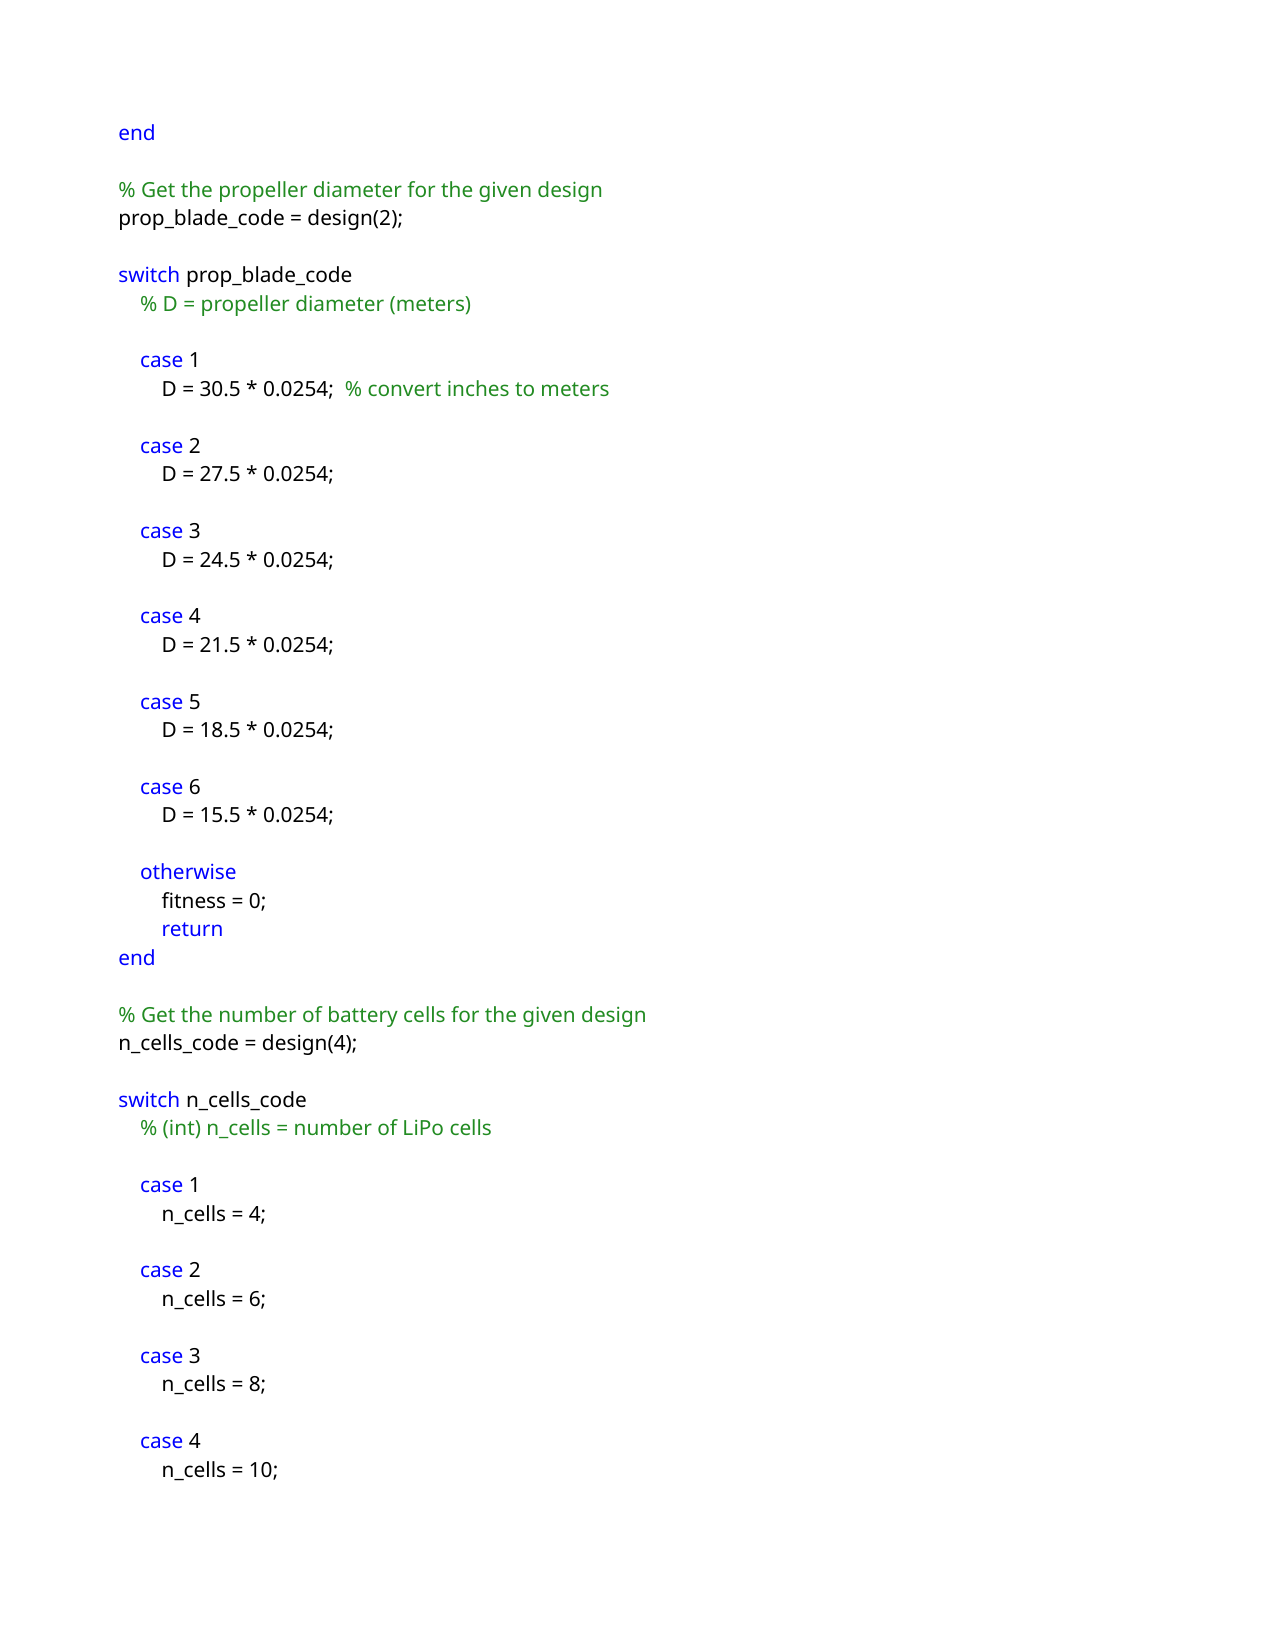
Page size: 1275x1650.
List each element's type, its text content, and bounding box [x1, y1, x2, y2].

text n_cells = 4; [118, 1199, 1157, 1227]
text otherwise [118, 857, 1157, 886]
text return [118, 914, 1157, 943]
text D = 18.5 * 0.0254; [118, 715, 1157, 744]
text end [118, 943, 1157, 971]
text case 3 [118, 516, 1157, 545]
text end [118, 118, 1157, 147]
text D = 21.5 * 0.0254; [118, 630, 1157, 658]
text case 4 [118, 1426, 1157, 1455]
text n_cells_code = design(4); [118, 1028, 1157, 1057]
text % D = propeller diameter (meters) [118, 289, 1157, 317]
text D = 27.5 * 0.0254; [118, 459, 1157, 488]
text D = 30.5 * 0.0254; % convert inches to meters [118, 374, 1157, 402]
text fitness = 0; [118, 886, 1157, 914]
text case 1 [118, 1170, 1157, 1199]
text % Get the number of battery cells for the given design [118, 1000, 1157, 1028]
text switch n_cells_code [118, 1085, 1157, 1113]
text n_cells = 6; [118, 1284, 1157, 1312]
text case 1 [118, 346, 1157, 374]
text case 4 [118, 602, 1157, 630]
text % (int) n_cells = number of LiPo cells [118, 1113, 1157, 1142]
text n_cells = 10; [118, 1455, 1157, 1483]
text switch prop_blade_code [118, 260, 1157, 289]
text case 3 [118, 1341, 1157, 1369]
text n_cells = 8; [118, 1369, 1157, 1398]
text case 5 [118, 687, 1157, 715]
text case 6 [118, 772, 1157, 801]
text D = 24.5 * 0.0254; [118, 545, 1157, 573]
text D = 15.5 * 0.0254; [118, 801, 1157, 829]
text prop_blade_code = design(2); [118, 203, 1157, 232]
text % Get the propeller diameter for the given design [118, 175, 1157, 203]
text case 2 [118, 1256, 1157, 1284]
text case 2 [118, 431, 1157, 459]
